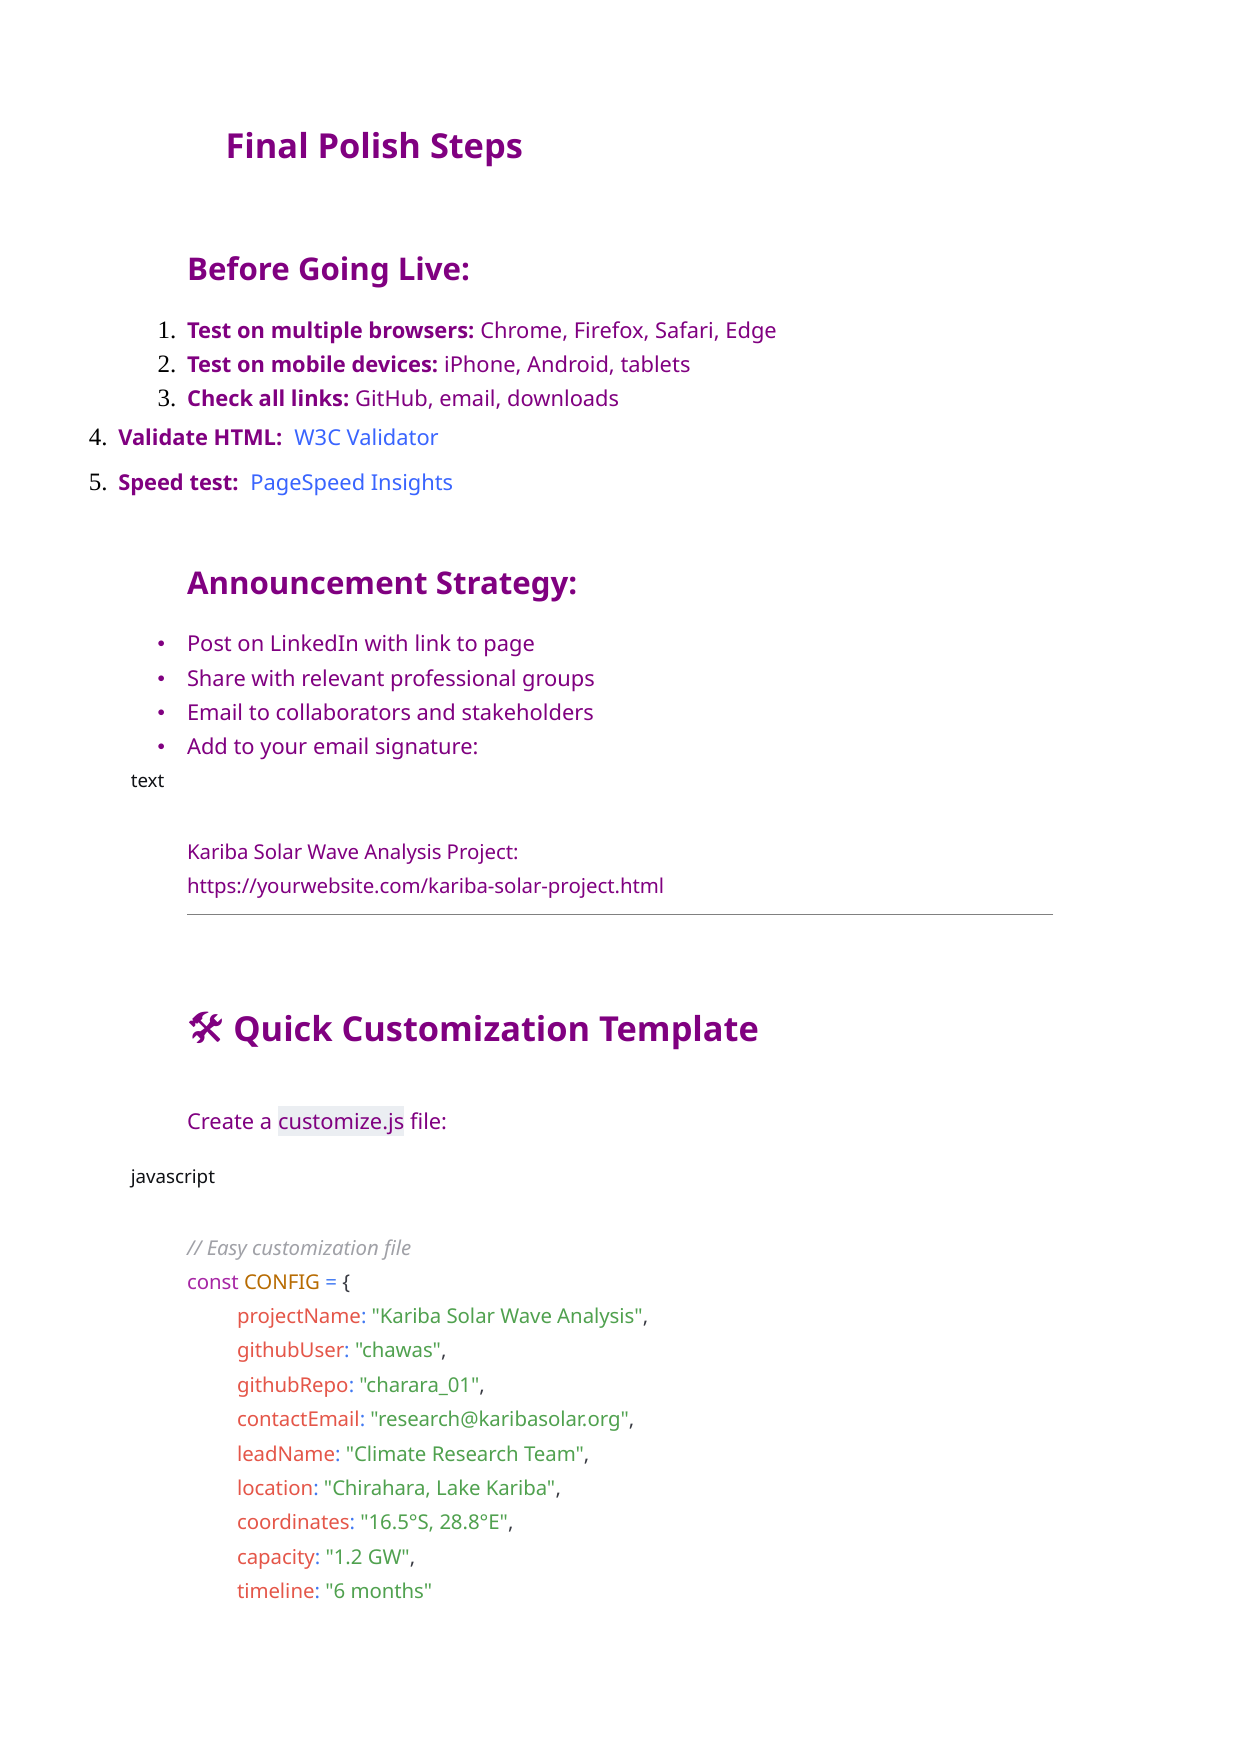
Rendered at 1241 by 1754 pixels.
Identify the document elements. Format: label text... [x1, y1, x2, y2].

subtitle 🛠️ Quick Customization Template [187, 1002, 1053, 1052]
list Post on LinkedIn with link to page [187, 628, 1053, 658]
text contactEmail: "research@karibasolar.org", [187, 1398, 1053, 1433]
list Share with relevant professional groups [187, 662, 1053, 692]
list Test on multiple browsers: Chrome, Firefox, Safari, Edge [187, 315, 1053, 345]
list [444, 417, 1122, 456]
text Kariba Solar Wave Analysis Project: [187, 831, 1053, 865]
text Create a customize.js file: [187, 1102, 1053, 1136]
text location: "Chirahara, Lake Kariba", [187, 1467, 1053, 1502]
subtitle Before Going Live: [187, 243, 1053, 290]
text leadName: "Climate Research Team", [187, 1433, 1053, 1467]
text projectName: "Kariba Solar Wave Analysis", [187, 1295, 1053, 1330]
subtitle Announcement Strategy: [187, 556, 1053, 603]
text text [131, 765, 1053, 793]
text coordinates: "16.5°S, 28.8°E", [187, 1502, 1053, 1536]
text capacity: "1.2 GW", [187, 1536, 1053, 1570]
text javascript [131, 1161, 1053, 1189]
list Add to your email signature: [187, 731, 1053, 761]
text https://yourwebsite.com/kariba-solar-project.html [187, 865, 1053, 899]
list Test on mobile devices: iPhone, Android, tablets [187, 349, 1053, 379]
list PageSpeed Insights [247, 464, 456, 499]
text timeline: "6 months" [187, 1570, 1053, 1605]
list Email to collaborators and stakeholders [187, 697, 1053, 726]
text githubUser: "chawas", [187, 1330, 1053, 1364]
list [459, 462, 1122, 501]
list Speed test: [118, 462, 244, 501]
subtitle 📝 Final Polish Steps [187, 118, 1053, 168]
list Validate HTML: W3C Validator [118, 417, 443, 456]
text // Easy customization file [187, 1227, 1053, 1261]
text githubRepo: "charara_01", [187, 1364, 1053, 1398]
list Check all links: GitHub, email, downloads [187, 383, 1053, 413]
text const CONFIG = { [187, 1261, 1053, 1295]
